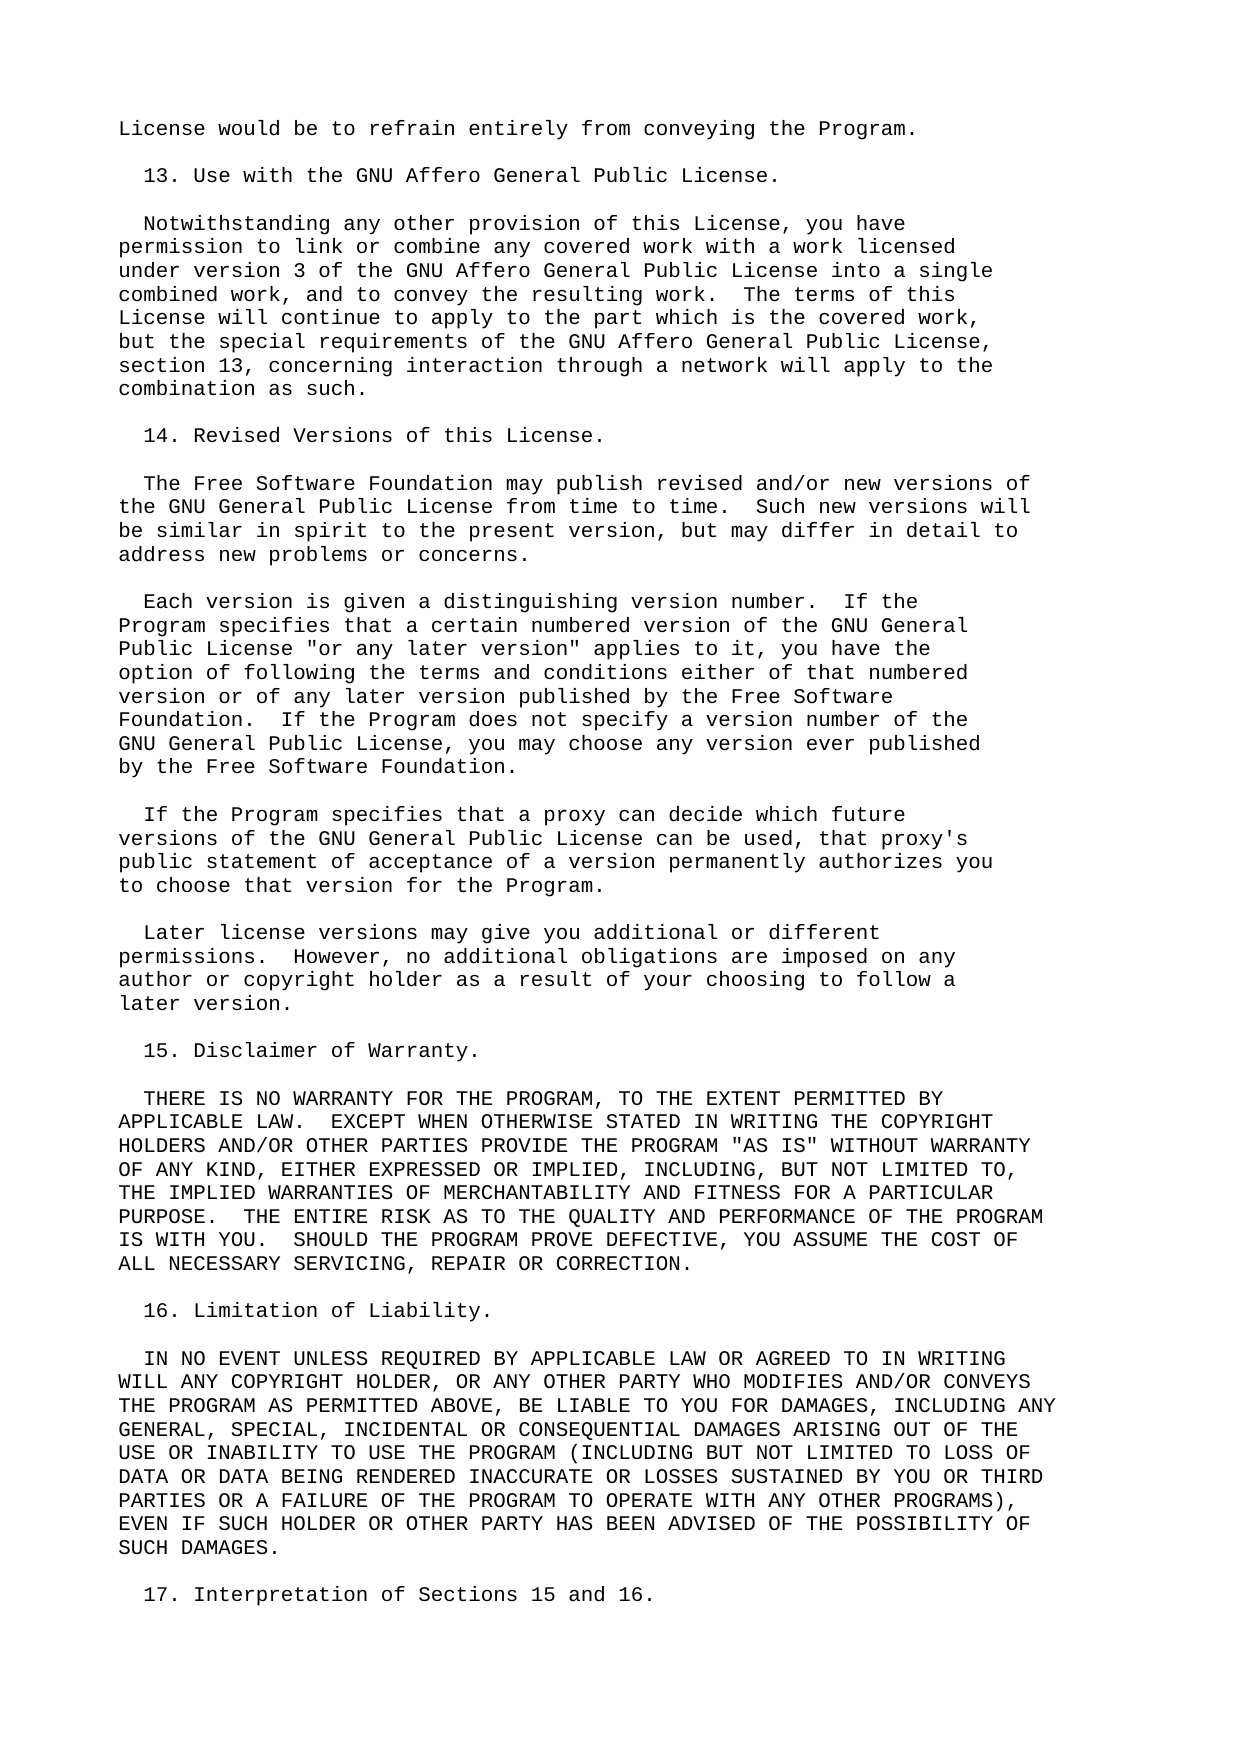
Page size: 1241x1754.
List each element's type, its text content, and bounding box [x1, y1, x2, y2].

text be similar in spirit to the present version, but may differ in detail to [118, 520, 1122, 544]
text combination as such. [118, 378, 1122, 402]
text WILL ANY COPYRIGHT HOLDER, OR ANY OTHER PARTY WHO MODIFIES AND/OR CONVEYS [118, 1371, 1122, 1395]
text public statement of acceptance of a version permanently authorizes you [118, 851, 1122, 875]
text 13. Use with the GNU Affero General Public License. [118, 165, 1122, 189]
text 17. Interpretation of Sections 15 and 16. [118, 1584, 1122, 1608]
text THE IMPLIED WARRANTIES OF MERCHANTABILITY AND FITNESS FOR A PARTICULAR [118, 1182, 1122, 1206]
text section 13, concerning interaction through a network will apply to the [118, 354, 1122, 378]
text combined work, and to convey the resulting work. The terms of this [118, 284, 1122, 307]
text 16. Limitation of Liability. [118, 1300, 1122, 1324]
text HOLDERS AND/OR OTHER PARTIES PROVIDE THE PROGRAM "AS IS" WITHOUT WARRANTY [118, 1135, 1122, 1158]
text PURPOSE. THE ENTIRE RISK AS TO THE QUALITY AND PERFORMANCE OF THE PROGRAM [118, 1206, 1122, 1229]
text permission to link or combine any covered work with a work licensed [118, 236, 1122, 260]
text address new problems or concerns. [118, 544, 1122, 567]
text option of following the terms and conditions either of that numbered [118, 662, 1122, 686]
text SUCH DAMAGES. [118, 1537, 1122, 1561]
text Later license versions may give you additional or different [118, 922, 1122, 946]
text License will continue to apply to the part which is the covered work, [118, 307, 1122, 331]
text License would be to refrain entirely from conveying the Program. [118, 118, 1122, 142]
text IS WITH YOU. SHOULD THE PROGRAM PROVE DEFECTIVE, YOU ASSUME THE COST OF [118, 1229, 1122, 1253]
text EVEN IF SUCH HOLDER OR OTHER PARTY HAS BEEN ADVISED OF THE POSSIBILITY OF [118, 1513, 1122, 1537]
text PARTIES OR A FAILURE OF THE PROGRAM TO OPERATE WITH ANY OTHER PROGRAMS), [118, 1489, 1122, 1513]
text ALL NECESSARY SERVICING, REPAIR OR CORRECTION. [118, 1253, 1122, 1277]
text If the Program specifies that a proxy can decide which future [118, 804, 1122, 827]
text Public License "or any later version" applies to it, you have the [118, 638, 1122, 662]
text Foundation. If the Program does not specify a version number of the [118, 709, 1122, 733]
text Program specifies that a certain numbered version of the GNU General [118, 615, 1122, 638]
text author or copyright holder as a result of your choosing to follow a [118, 969, 1122, 993]
text The Free Software Foundation may publish revised and/or new versions of [118, 473, 1122, 496]
text to choose that version for the Program. [118, 875, 1122, 898]
text USE OR INABILITY TO USE THE PROGRAM (INCLUDING BUT NOT LIMITED TO LOSS OF [118, 1442, 1122, 1466]
text but the special requirements of the GNU Affero General Public License, [118, 331, 1122, 354]
text versions of the GNU General Public License can be used, that proxy's [118, 827, 1122, 851]
text Notwithstanding any other provision of this License, you have [118, 213, 1122, 236]
text DATA OR DATA BEING RENDERED INACCURATE OR LOSSES SUSTAINED BY YOU OR THIRD [118, 1466, 1122, 1489]
text 14. Revised Versions of this License. [118, 426, 1122, 449]
text later version. [118, 993, 1122, 1017]
text version or of any later version published by the Free Software [118, 686, 1122, 709]
text the GNU General Public License from time to time. Such new versions will [118, 496, 1122, 520]
text THERE IS NO WARRANTY FOR THE PROGRAM, TO THE EXTENT PERMITTED BY [118, 1088, 1122, 1111]
text APPLICABLE LAW. EXCEPT WHEN OTHERWISE STATED IN WRITING THE COPYRIGHT [118, 1111, 1122, 1135]
text under version 3 of the GNU Affero General Public License into a single [118, 260, 1122, 284]
text GNU General Public License, you may choose any version ever published [118, 733, 1122, 757]
text by the Free Software Foundation. [118, 757, 1122, 780]
text OF ANY KIND, EITHER EXPRESSED OR IMPLIED, INCLUDING, BUT NOT LIMITED TO, [118, 1158, 1122, 1182]
text GENERAL, SPECIAL, INCIDENTAL OR CONSEQUENTIAL DAMAGES ARISING OUT OF THE [118, 1419, 1122, 1442]
text Each version is given a distinguishing version number. If the [118, 591, 1122, 615]
text THE PROGRAM AS PERMITTED ABOVE, BE LIABLE TO YOU FOR DAMAGES, INCLUDING ANY [118, 1395, 1122, 1419]
text 15. Disclaimer of Warranty. [118, 1040, 1122, 1064]
text permissions. However, no additional obligations are imposed on any [118, 946, 1122, 969]
text IN NO EVENT UNLESS REQUIRED BY APPLICABLE LAW OR AGREED TO IN WRITING [118, 1348, 1122, 1371]
